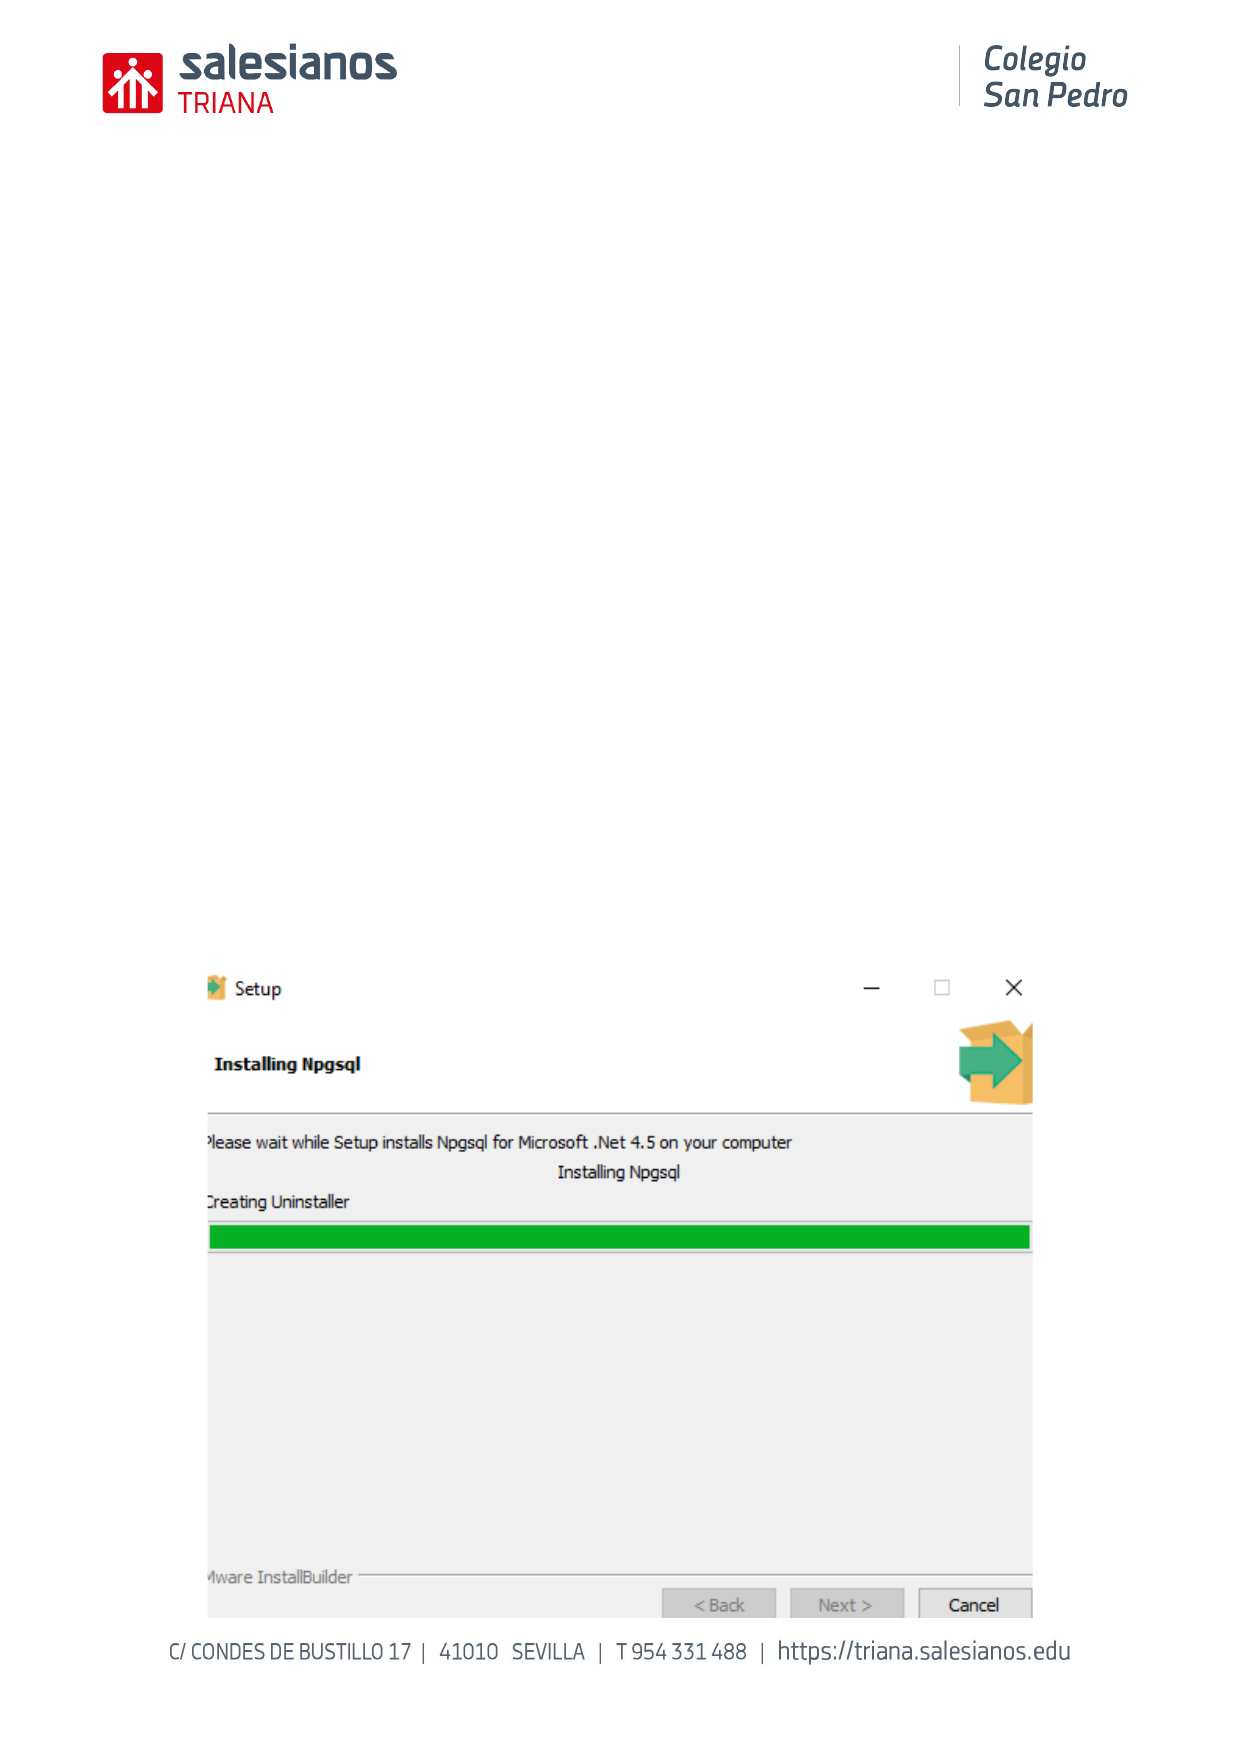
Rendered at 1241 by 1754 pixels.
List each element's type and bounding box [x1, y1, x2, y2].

picture [951, 32, 1136, 122]
picture [93, 28, 402, 125]
picture [0, 1632, 1241, 1699]
picture [207, 969, 1033, 1618]
